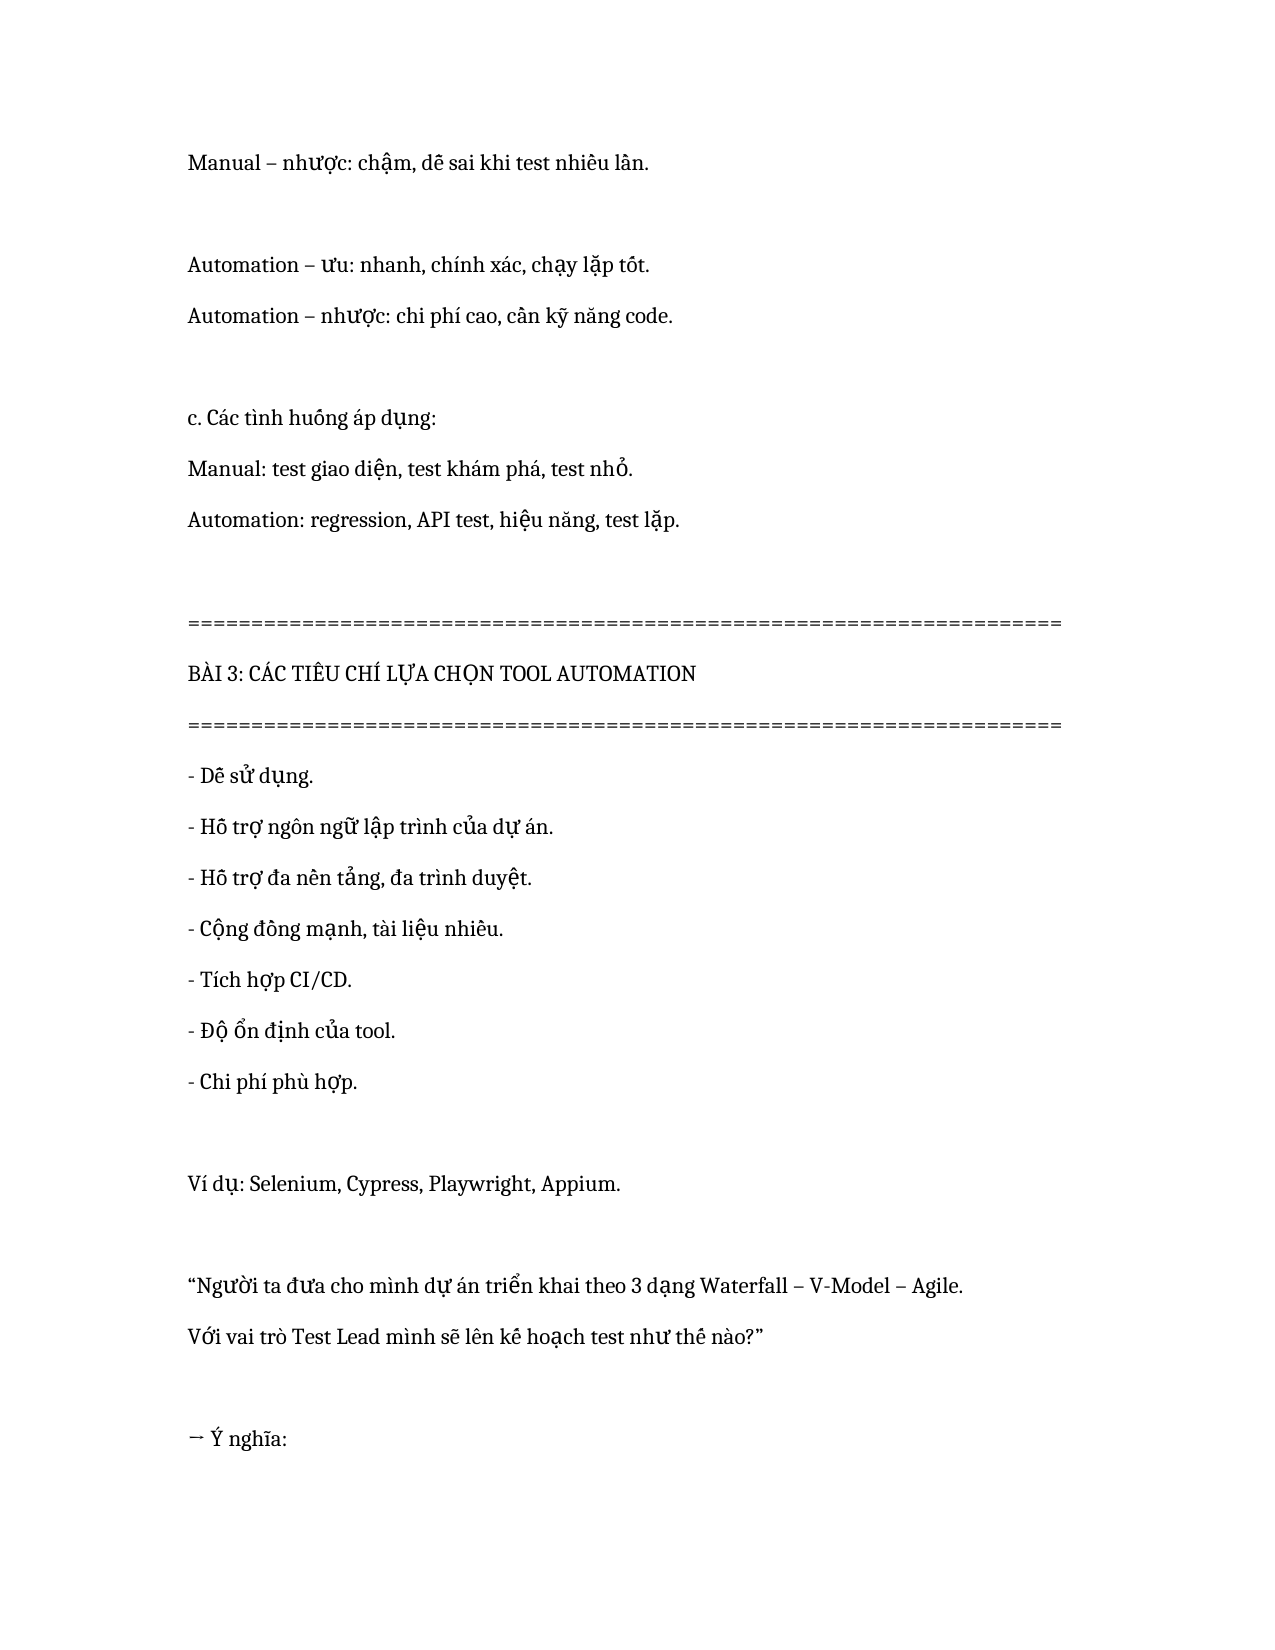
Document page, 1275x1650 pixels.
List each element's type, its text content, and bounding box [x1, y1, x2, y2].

text - Cộng đồng mạnh, tài liệu nhiều. [187, 916, 1087, 942]
text Với vai trò Test Lead mình sẽ lên kế hoạch test như thế nào?” [187, 1324, 1087, 1350]
text Automation – nhược: chi phí cao, cần kỹ năng code. [187, 303, 1087, 329]
text Manual: test giao diện, test khám phá, test nhỏ. [187, 456, 1087, 483]
text - Dễ sử dụng. [187, 762, 1087, 789]
text Automation – ưu: nhanh, chính xác, chạy lặp tốt. [187, 252, 1087, 278]
text ===================================================================== [187, 609, 1087, 636]
text BÀI 3: CÁC TIÊU CHÍ LỰA CHỌN TOOL AUTOMATION [187, 660, 1087, 687]
text - Chi phí phù hợp. [187, 1069, 1087, 1095]
text Manual – nhược: chậm, dễ sai khi test nhiều lần. [187, 150, 1087, 176]
text Automation: regression, API test, hiệu năng, test lặp. [187, 507, 1087, 534]
text c. Các tình huống áp dụng: [187, 405, 1087, 432]
text - Độ ổn định của tool. [187, 1018, 1087, 1044]
text - Hỗ trợ ngôn ngữ lập trình của dự án. [187, 813, 1087, 840]
text → Ý nghĩa: [187, 1426, 1087, 1452]
text - Hỗ trợ đa nền tảng, đa trình duyệt. [187, 864, 1087, 891]
text ===================================================================== [187, 711, 1087, 738]
text “Người ta đưa cho mình dự án triển khai theo 3 dạng Waterfall – V-Model – Agile. [187, 1273, 1087, 1299]
text - Tích hợp CI/CD. [187, 967, 1087, 993]
text Ví dụ: Selenium, Cypress, Playwright, Appium. [187, 1171, 1087, 1197]
